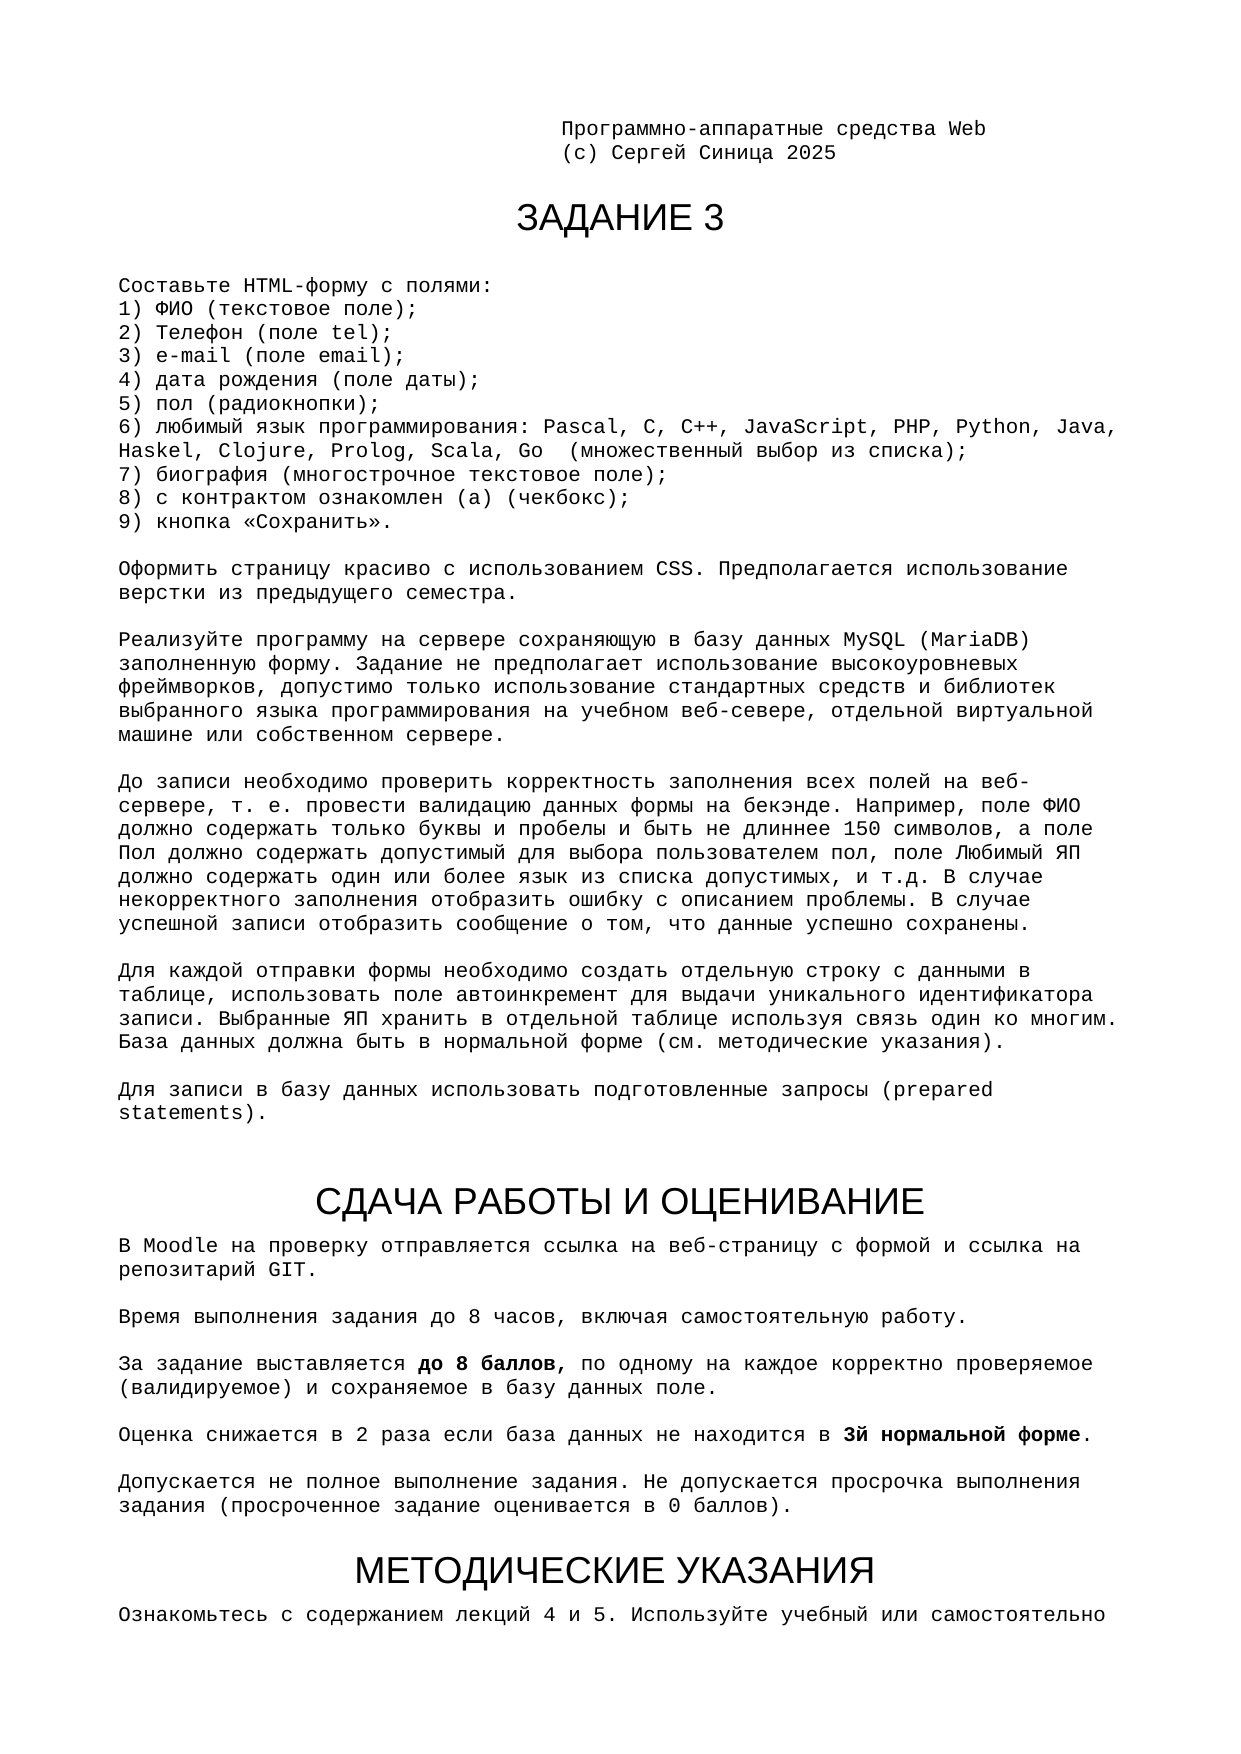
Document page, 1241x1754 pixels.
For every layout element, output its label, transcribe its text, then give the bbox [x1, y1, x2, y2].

text Время выполнения задания до 8 часов, включая самостоятельную работу. [118, 1306, 1122, 1329]
text Допускается не полное выполнение задания. Не допускается просрочка выполнения задания (просроченное задание оценивается в 0 баллов). [118, 1471, 1122, 1519]
text Ознакомьтесь с содержанием лекций 4 и 5. Используйте учебный или самостоятельно [118, 1604, 1122, 1628]
subtitle МЕТОДИЧЕСКИЕ УКАЗАНИЯ [118, 1549, 1122, 1592]
subtitle ЗАДАНИЕ 3 [118, 195, 1122, 238]
text 7) биография (многострочное текстовое поле); [118, 464, 1122, 487]
text 8) с контрактом ознакомлен (а) (чекбокс); [118, 487, 1122, 511]
text 9) кнопка «Сохранить». [118, 511, 1122, 535]
text Составьте HTML-форму с полями: [118, 274, 1122, 298]
text 1) ФИО (текстовое поле); [118, 298, 1122, 322]
text В Moodle на проверку отправляется ссылка на веб-страницу c формой и ссылка на репозитарий GIT. [118, 1235, 1122, 1282]
text 6) любимый язык программирования: Pascal, C, C++, JavaScript, PHP, Python, Java, Haskel, Clojure, Prolog, Scala, Go (множественный выбор из списка); [118, 416, 1122, 464]
subtitle СДАЧА РАБОТЫ И ОЦЕНИВАНИЕ [118, 1179, 1122, 1222]
text 5) пол (радиокнопки); [118, 393, 1122, 416]
text 4) дата рождения (поле даты); [118, 369, 1122, 393]
text Программно-аппаратные средства Web [561, 118, 1122, 142]
text Для записи в базу данных использовать подготовленные запросы (prepared statements). [118, 1078, 1122, 1126]
text (с) Сергей Синица 2025 [561, 142, 1122, 165]
text Оформить страницу красиво с использованием CSS. Предполагается использование верстки из предыдущего семестра. [118, 558, 1122, 606]
text Для каждой отправки формы необходимо создать отдельную строку с данными в таблице, использовать поле автоинкремент для выдачи уникального идентификатора записи. Выбранные ЯП хранить в отдельной таблице используя связь один ко многим. База данных должна быть в нормальной форме (см. методические указания). [118, 960, 1122, 1055]
text Оценка снижается в 2 раза если база данных не находится в 3й нормальной форме. [118, 1424, 1122, 1448]
text Реализуйте программу на сервере сохраняющую в базу данных MySQL (MariaDB) заполненную форму. Задание не предполагает использование высокоуровневых фреймворков, допустимо только использование стандартных средств и библиотек выбранного языка программирования на учебном веб-севере, отдельной виртуальной машине или собственном сервере. [118, 629, 1122, 747]
text 2) Телефон (поле tel); [118, 322, 1122, 346]
text До записи необходимо проверить корректность заполнения всех полей на веб-сервере, т. е. провести валидацию данных формы на бекэнде. Например, поле ФИО должно содержать только буквы и пробелы и быть не длиннее 150 символов, а поле Пол должно содержать допустимый для выбора пользователем пол, поле Любимый ЯП должно содержать один или более язык из списка допустимых, и т.д. В случае некорректного заполнения отобразить ошибку с описанием проблемы. В случае успешной записи отобразить сообщение о том, что данные успешно сохранены. [118, 771, 1122, 937]
text 3) e-mail (поле email); [118, 346, 1122, 369]
text За задание выставляется до 8 баллов, по одному на каждое корректно проверяемое (валидируемое) и сохраняемое в базу данных поле. [118, 1353, 1122, 1401]
